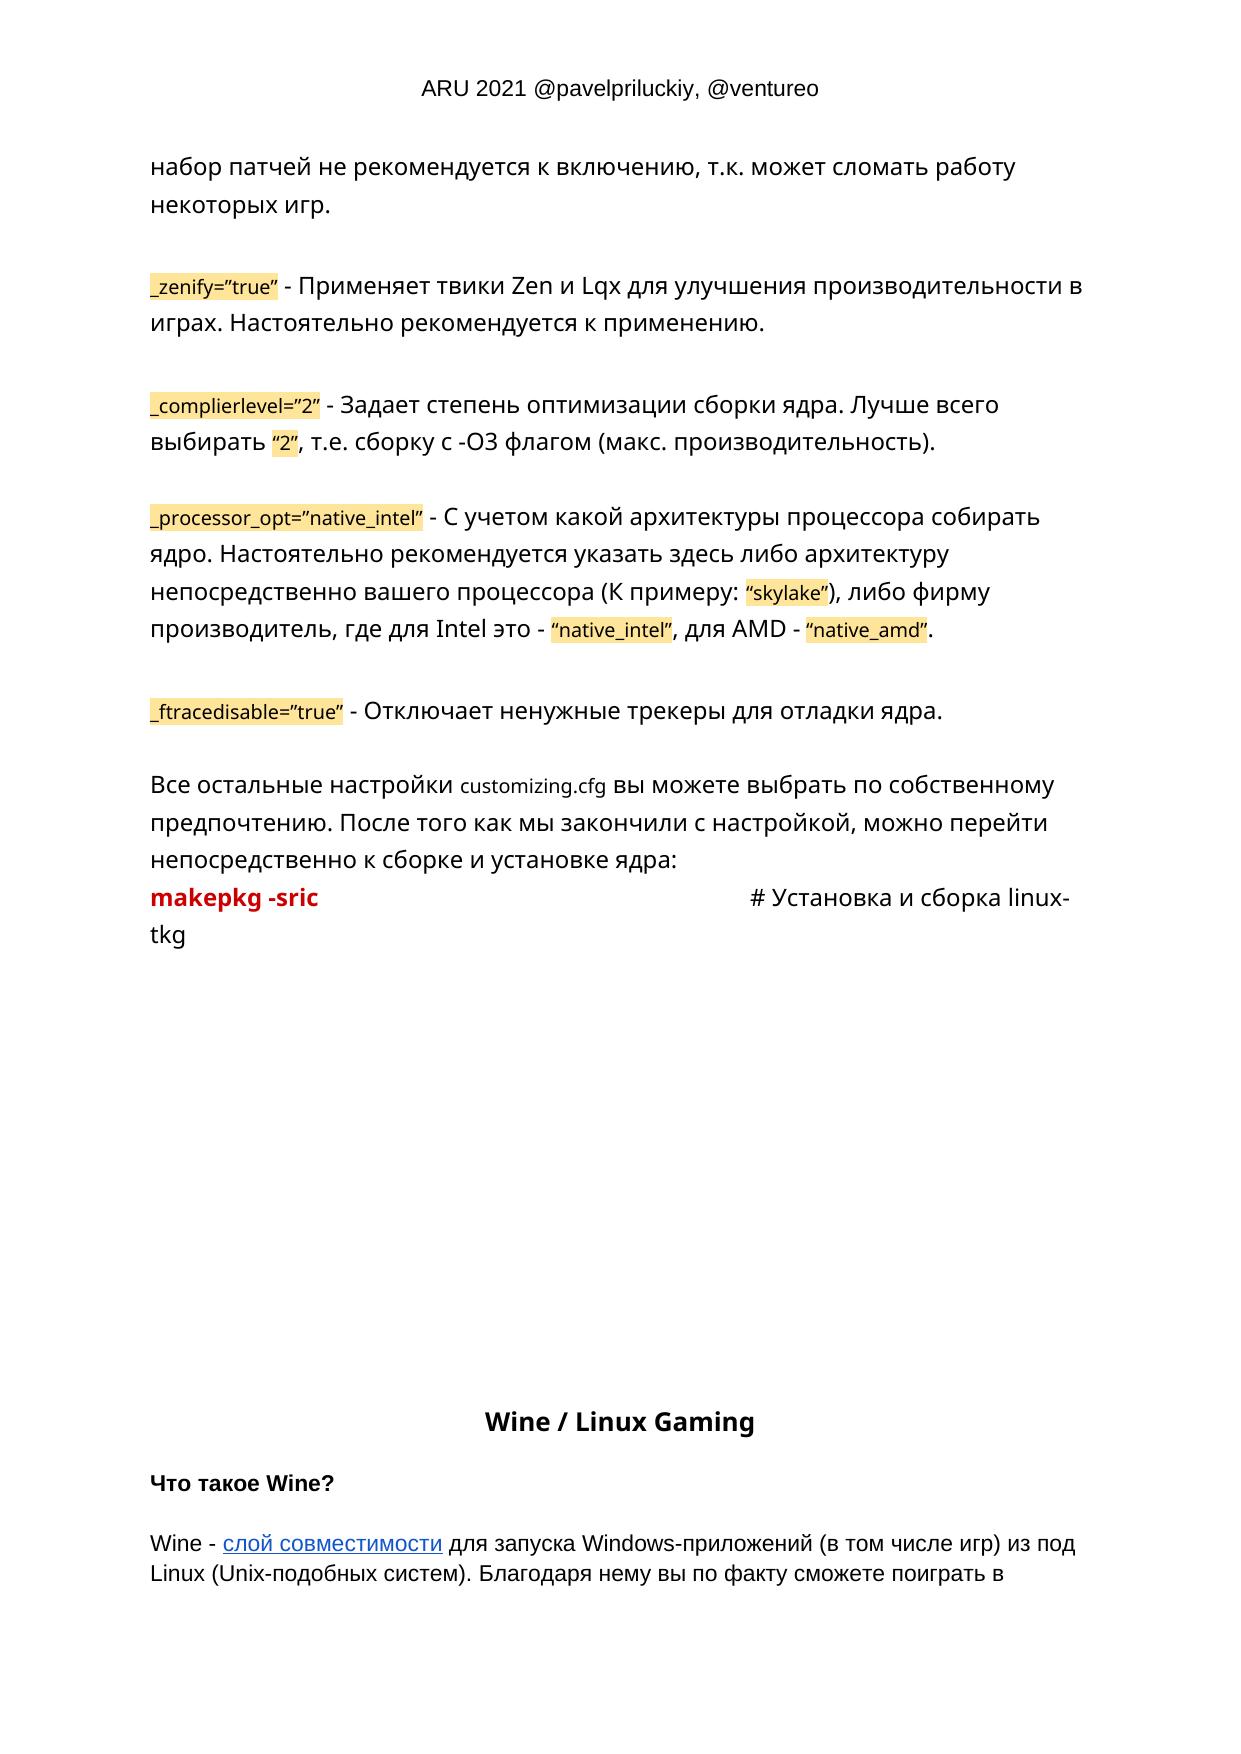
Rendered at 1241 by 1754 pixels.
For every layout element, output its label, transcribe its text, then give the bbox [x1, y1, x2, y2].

text makepkg -sric # Установка и сборка linux-tkg [150, 881, 1090, 951]
text набор патчей не рекомендуется к включению, т.к. может сломать работу некоторых игр. [150, 150, 1090, 220]
text _zenify=”true” - Применяет твики Zen и Lqx для улучшения производительности в играх. Настоятельно рекомендуется к применению. [150, 269, 1090, 339]
text _processor_opt=”native_intel” - С учетом какой архитектуры процессора собирать ядро. Настоятельно рекомендуется указать здесь либо архитектуру непосредственно вашего процессора (К примеру: “skylake”), либо фирму производитель, где для Intel это - “native_intel”, для AMD - “native_amd”. [150, 500, 1090, 645]
title Wine / Linux Gaming [150, 1404, 1090, 1439]
text Что такое Wine? [150, 1470, 1090, 1496]
text Все остальные настройки customizing.cfg вы можете выбрать по собственному предпочтению. После того как мы закончили с настройкой, можно перейти непосредственно к сборке и установке ядра: [150, 768, 1090, 876]
text Wine - слой совместимости для запуска Windows-приложений (в том числе игр) из под Linux (Unix-подобных систем). Благодаря нему вы по факту сможете поиграть в [150, 1530, 1090, 1587]
text _complierlevel=”2” - Задает степень оптимизации сборки ядра. Лучше всего выбирать “2”, т.е. сборку с -O3 флагом (макс. производительность). [150, 388, 1090, 458]
text _ftracedisable=”true” - Отключает ненужные трекеры для отладки ядра. [150, 693, 1090, 726]
